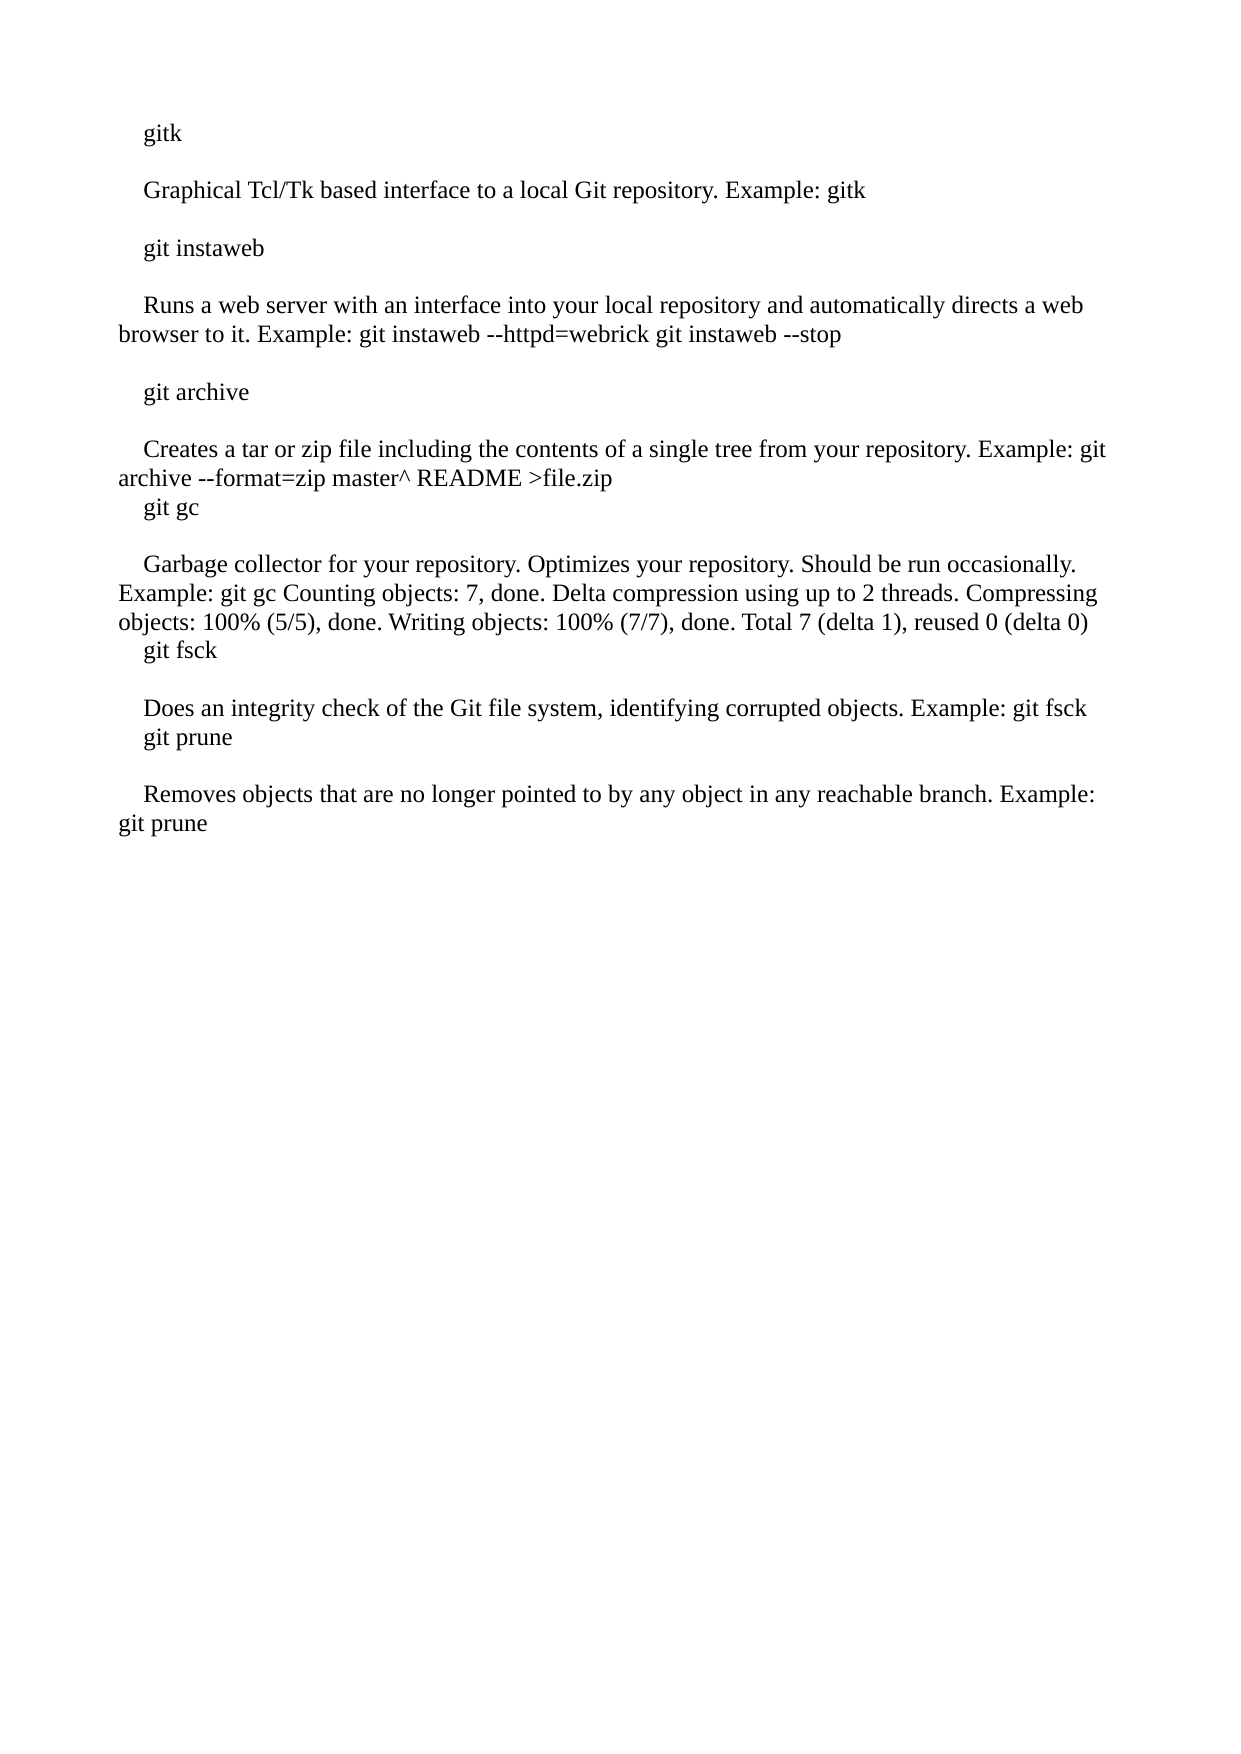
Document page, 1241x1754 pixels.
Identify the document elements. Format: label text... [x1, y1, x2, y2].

text Creates a tar or zip file including the contents of a single tree from your repository. Example: git archive --format=zip master^ README >file.zip [118, 434, 1122, 492]
text Does an integrity check of the Git file system, identifying corrupted objects. Example: git fsck [118, 693, 1122, 722]
text git prune [118, 722, 1122, 751]
text git fsck [118, 636, 1122, 664]
text Removes objects that are no longer pointed to by any object in any reachable branch. Example: git prune [118, 779, 1122, 837]
text Graphical Tcl/Tk based interface to a local Git repository. Example: gitk [118, 176, 1122, 204]
text gitk [118, 118, 1122, 147]
text Runs a web server with an interface into your local repository and automatically directs a web browser to it. Example: git instaweb --httpd=webrick git instaweb --stop [118, 291, 1122, 348]
text git gc [118, 492, 1122, 521]
text git archive [118, 377, 1122, 406]
text git instaweb [118, 233, 1122, 262]
text Garbage collector for your repository. Optimizes your repository. Should be run occasionally. Example: git gc Counting objects: 7, done. Delta compression using up to 2 threads. Compressing objects: 100% (5/5), done. Writing objects: 100% (7/7), done. Total 7 (delta 1), reused 0 (delta 0) [118, 549, 1122, 636]
